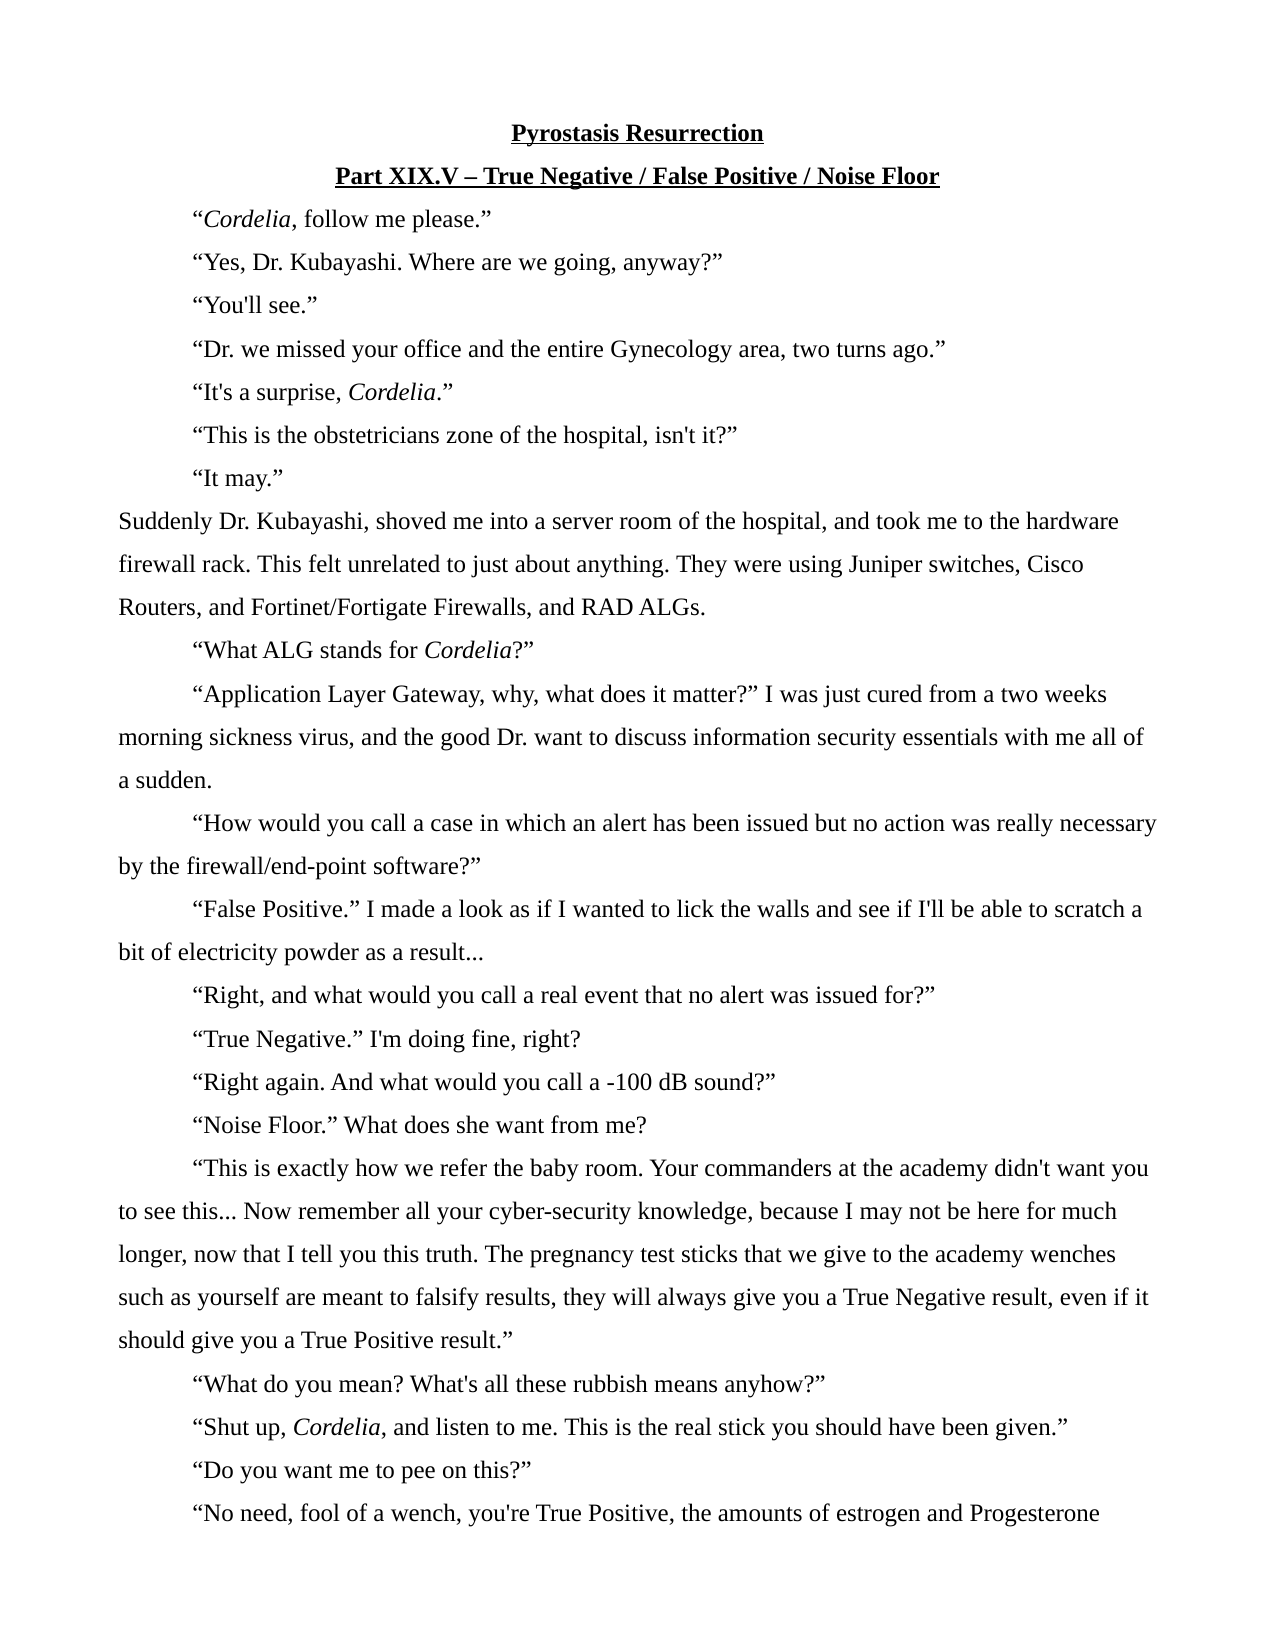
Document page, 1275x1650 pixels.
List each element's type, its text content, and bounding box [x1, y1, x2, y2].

text “This is exactly how we refer the baby room. Your commanders at the academy didn't want you to see this... Now remember all your cyber-security knowledge, because I may not be here for much longer, now that I tell you this truth. The pregnancy test sticks that we give to the academy wenches such as yourself are meant to falsify results, they will always give you a True Negative result, even if it should give you a True Positive result.” [118, 1153, 1157, 1354]
text “You'll see.” [118, 291, 1157, 319]
text “Dr. we missed your office and the entire Gynecology area, two turns ago.” [118, 334, 1157, 362]
text “It's a surprise, Cordelia.” [118, 377, 1157, 406]
text Part XIX.V – True Negative / False Positive / Noise Floor [118, 161, 1157, 190]
text Pyrostasis Resurrection [118, 118, 1157, 147]
text Suddenly Dr. Kubayashi, shoved me into a server room of the hospital, and took me to the hardware firewall rack. This felt unrelated to just about anything. They were using Juniper switches, Cisco Routers, and Fortinet/Fortigate Firewalls, and RAD ALGs. [118, 506, 1157, 621]
text “True Negative.” I'm doing fine, right? [118, 1024, 1157, 1052]
text “This is the obstetricians zone of the hospital, isn't it?” [118, 420, 1157, 449]
text “Shut up, Cordelia, and listen to me. This is the real stick you should have been given.” [118, 1412, 1157, 1441]
text “Yes, Dr. Kubayashi. Where are we going, anyway?” [118, 247, 1157, 276]
text “What do you mean? What's all these rubbish means anyhow?” [118, 1369, 1157, 1397]
text “Application Layer Gateway, why, what does it matter?” I was just cured from a two weeks morning sickness virus, and the good Dr. want to discuss information security essentials with me all of a sudden. [118, 679, 1157, 794]
text “Do you want me to pee on this?” [118, 1455, 1157, 1484]
text “No need, fool of a wench, you're True Positive, the amounts of estrogen and Progesterone [118, 1498, 1157, 1527]
text “How would you call a case in which an alert has been issued but no action was really necessary by the firewall/end-point software?” [118, 808, 1157, 880]
text “Right again. And what would you call a -100 dB sound?” [118, 1067, 1157, 1096]
text “False Positive.” I made a look as if I wanted to lick the walls and see if I'll be able to scratch a bit of electricity powder as a result... [118, 894, 1157, 966]
text “Cordelia, follow me please.” [118, 204, 1157, 233]
text “Right, and what would you call a real event that no alert was issued for?” [118, 981, 1157, 1009]
text “Noise Floor.” What does she want from me? [118, 1110, 1157, 1139]
text “What ALG stands for Cordelia?” [118, 636, 1157, 664]
text “It may.” [118, 463, 1157, 492]
